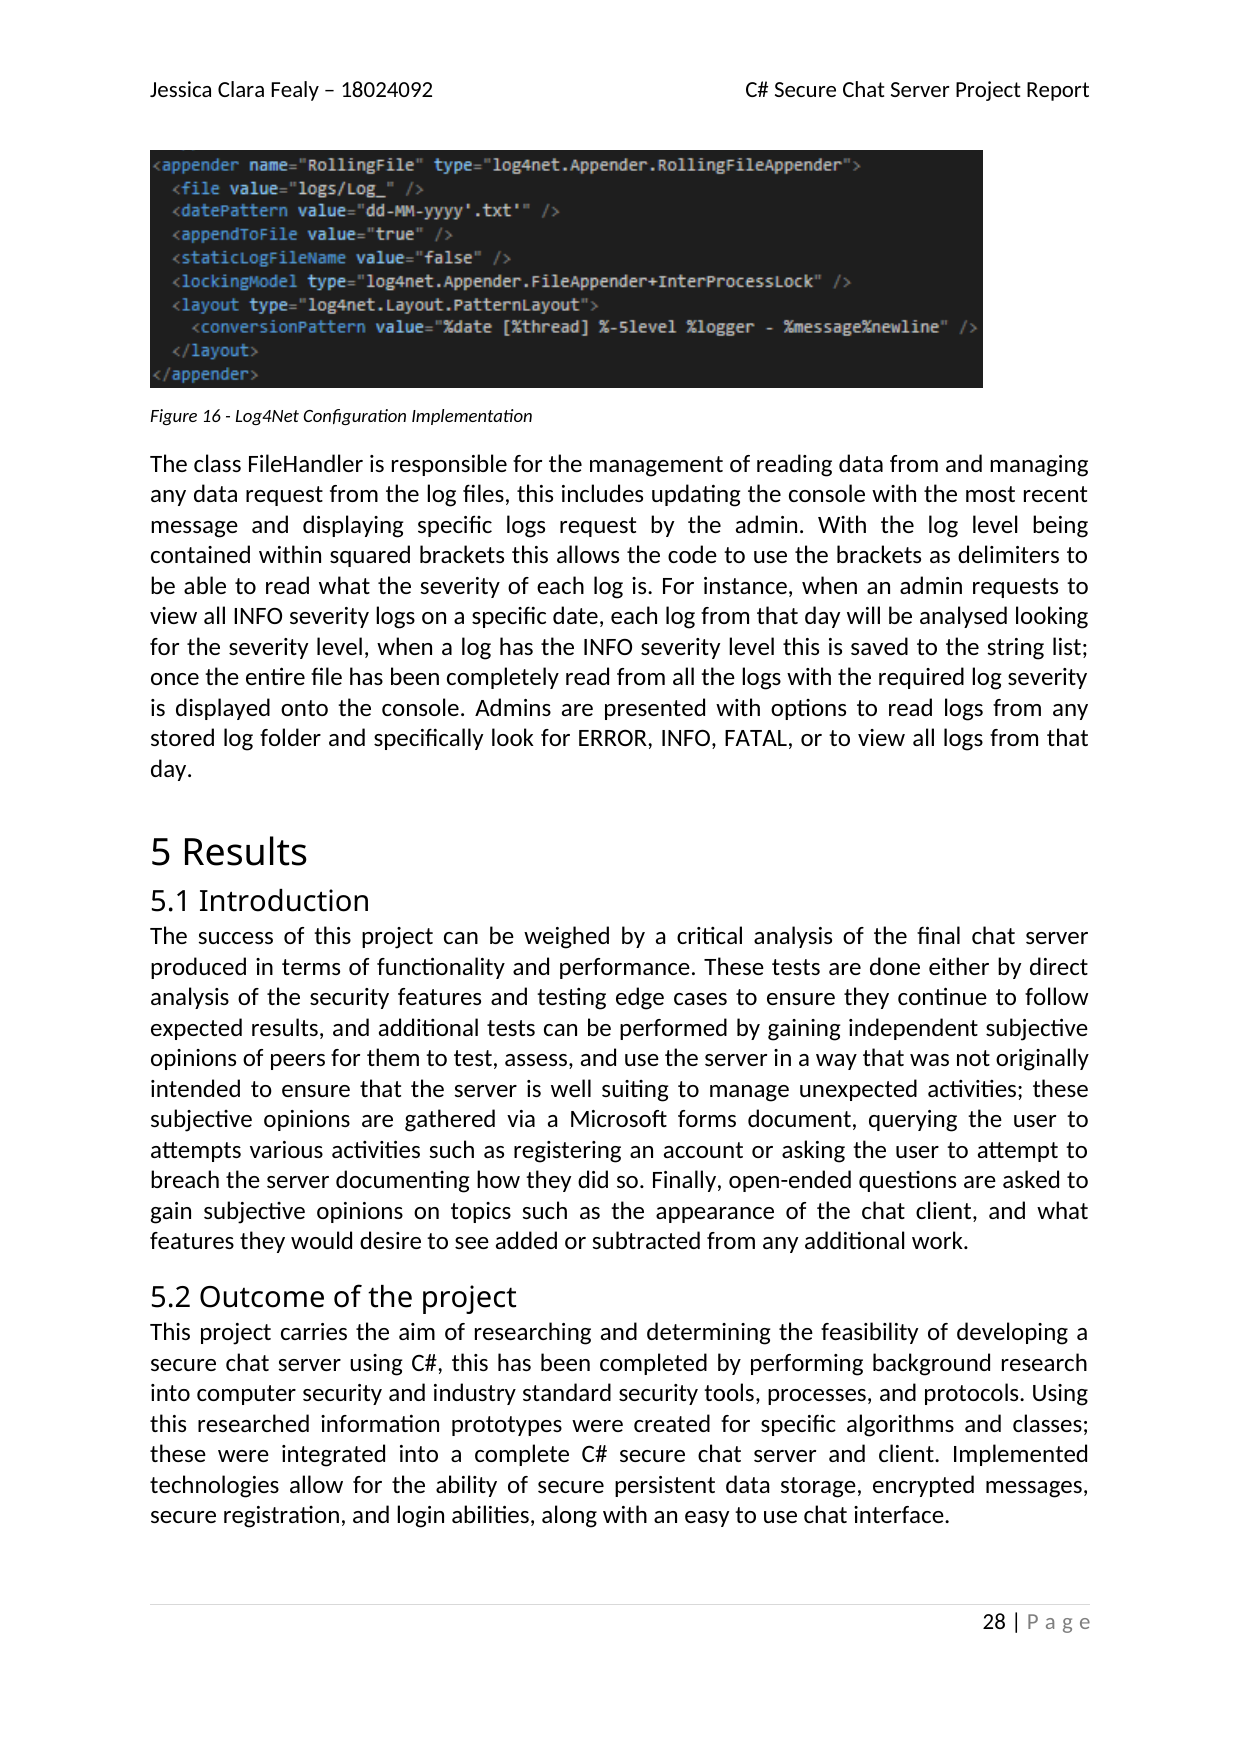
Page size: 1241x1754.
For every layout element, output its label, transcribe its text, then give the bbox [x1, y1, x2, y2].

text The class FileHandler is responsible for the management of reading data from and managing any data request from the log files, this includes updating the console with the most recent message and displaying specific logs request by the admin. With the log level being contained within squared brackets this allows the code to use the brackets as delimiters to be able to read what the severity of each log is. For instance, when an admin requests to view all INFO severity logs on a specific date, each log from that day will be analysed looking for the severity level, when a log has the INFO severity level this is saved to the string list; once the entire file has been completely read from all the logs with the required log severity is displayed onto the console. Admins are presented with options to read logs from any stored log folder and specifically look for ERROR, INFO, FATAL, or to view all logs from that day. [150, 448, 1090, 784]
text Figure 16 - Log4Net Configuration Implementation [150, 404, 1090, 427]
text The success of this project can be weighed by a critical analysis of the final chat server produced in terms of functionality and performance. These tests are done either by direct analysis of the security features and testing edge cases to ensure they continue to follow expected results, and additional tests can be performed by gaining independent subjective opinions of peers for them to test, assess, and use the server in a way that was not originally intended to ensure that the server is well suiting to manage unexpected activities; these subjective opinions are gathered via a Microsoft forms document, querying the user to attempts various activities such as registering an account or asking the user to attempt to breach the server documenting how they did so. Finally, open-ended questions are asked to gain subjective opinions on topics such as the appearance of the chat client, and what features they would desire to see added or subtracted from any additional work. [150, 920, 1090, 1256]
subtitle 5 Results [150, 825, 1090, 876]
subtitle 5.1 Introduction [150, 881, 1090, 920]
text This project carries the aim of researching and determining the feasibility of developing a secure chat server using C#, this has been completed by performing background research into computer security and industry standard security tools, processes, and protocols. Using this researched information prototypes were created for specific algorithms and classes; these were integrated into a complete C# secure chat server and client. Implemented technologies allow for the ability of secure persistent data storage, encrypted messages, secure registration, and login abilities, along with an easy to use chat interface. [150, 1316, 1090, 1530]
subtitle 5.2 Outcome of the project [150, 1277, 1090, 1316]
